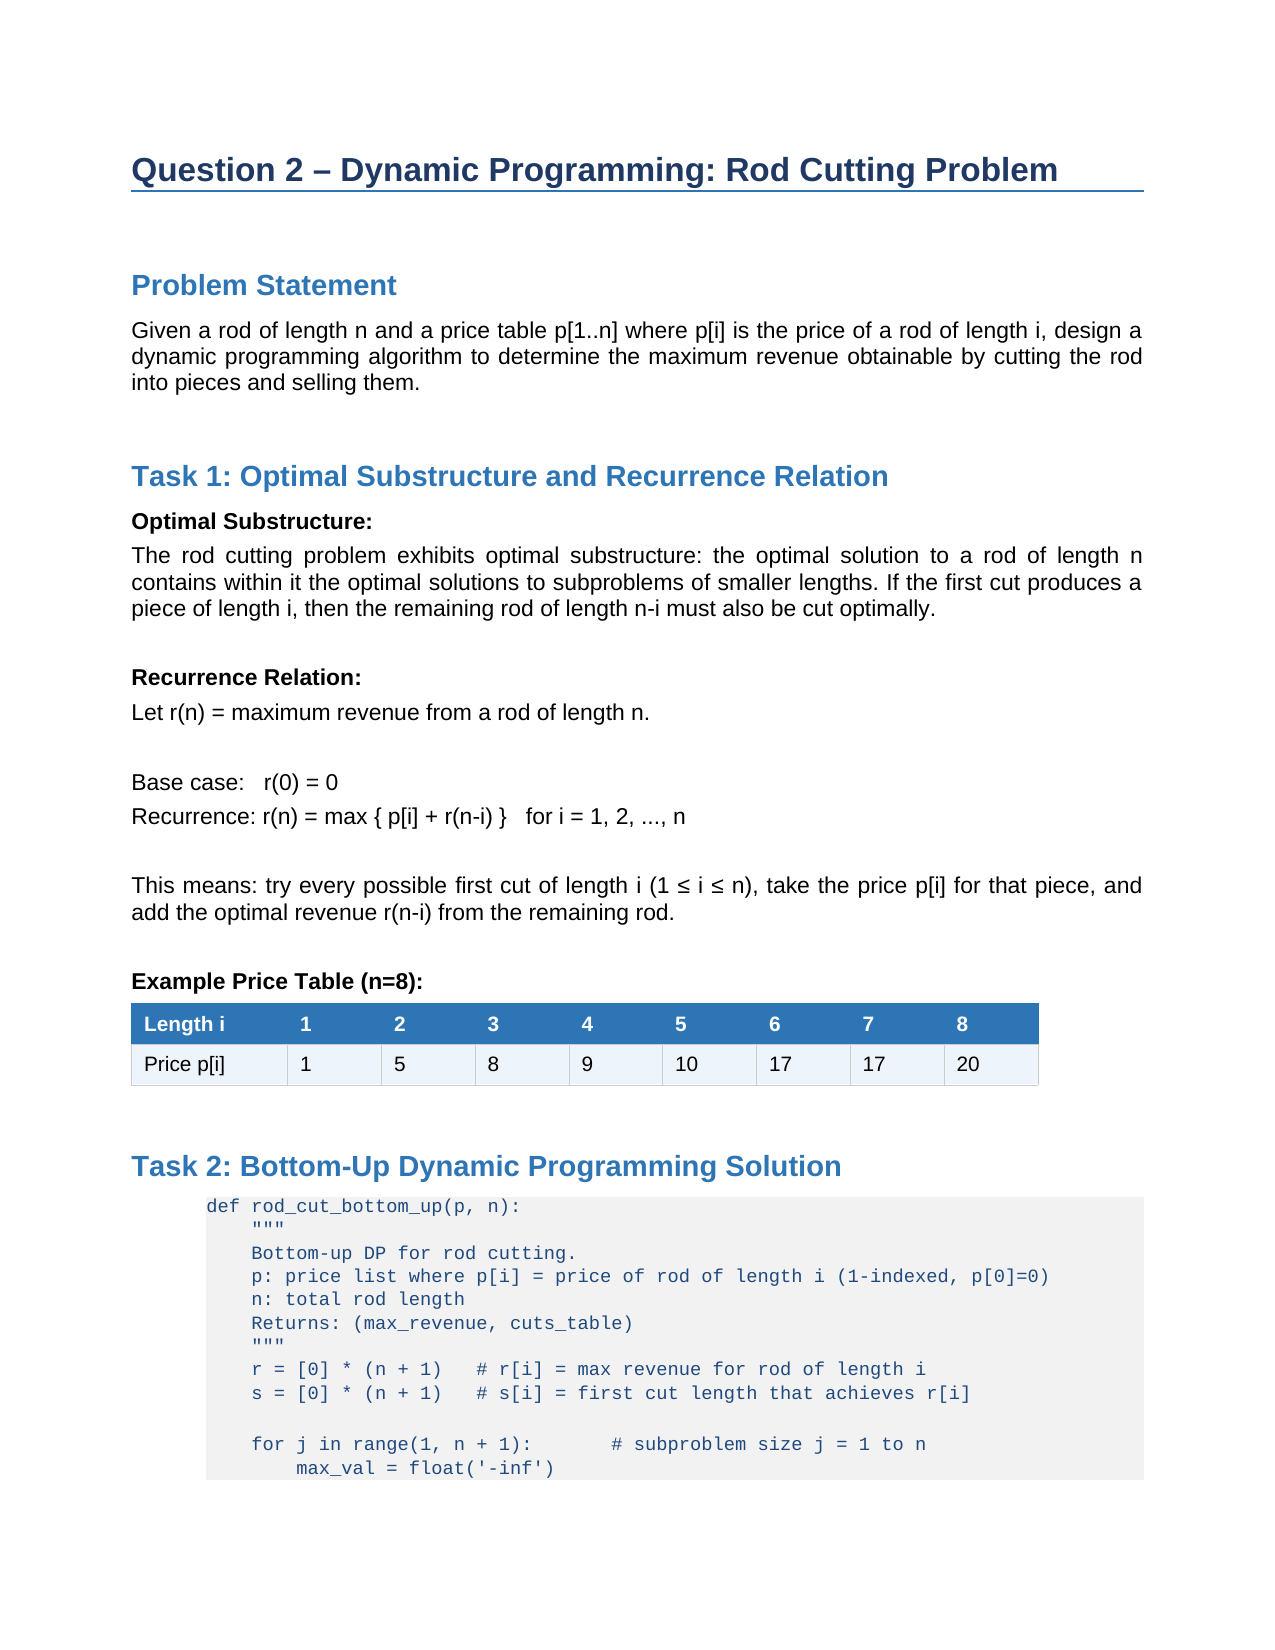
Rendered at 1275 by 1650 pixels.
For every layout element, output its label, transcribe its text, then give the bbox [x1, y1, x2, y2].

table_header 5 [663, 1004, 756, 1044]
text Given a rod of length n and a price table p[1..n] where p[i] is the price of a rod of length i, design a dynamic programming algorithm to determine the maximum revenue obtainable by cutting the rod into pieces and selling them. [131, 317, 1144, 396]
table_header 6 [757, 1004, 850, 1044]
text def rod_cut_bottom_up(p, n): [206, 1197, 1144, 1218]
text Returns: (max_revenue, cuts_table) [206, 1313, 1144, 1335]
subtitle Task 1: Optimal Substructure and Recurrence Relation [131, 459, 1144, 493]
text n: total rod length [206, 1290, 1144, 1311]
table_cell 17 [851, 1045, 944, 1084]
subtitle Question 2 – Dynamic Programming: Rod Cutting Problem [131, 150, 1144, 190]
text Optimal Substructure: [131, 508, 1144, 534]
text """ [206, 1337, 1144, 1358]
text for j in range(1, n + 1): # subproblem size j = 1 to n [206, 1435, 1144, 1456]
table_header Length i [132, 1004, 287, 1044]
table_header 3 [476, 1004, 569, 1044]
text p: price list where p[i] = price of rod of length i (1-indexed, p[0]=0) [206, 1267, 1144, 1288]
table_header 4 [570, 1004, 662, 1044]
table_cell 5 [382, 1045, 475, 1084]
text s = [0] * (n + 1) # s[i] = first cut length that achieves r[i] [206, 1383, 1144, 1405]
table_cell 17 [757, 1045, 850, 1084]
text Let r(n) = maximum revenue from a rod of length n. [131, 699, 1144, 725]
subtitle Problem Statement [131, 268, 1144, 302]
table_header 8 [945, 1004, 1038, 1044]
text Recurrence: r(n) = max { p[i] + r(n-i) } for i = 1, 2, ..., n [131, 803, 1144, 829]
text r = [0] * (n + 1) # r[i] = max revenue for rod of length i [206, 1360, 1144, 1381]
table_cell 8 [476, 1045, 569, 1084]
table_cell 10 [663, 1045, 756, 1084]
table_header 2 [382, 1004, 475, 1044]
text The rod cutting problem exhibits optimal substructure: the optimal solution to a rod of length n contains within it the optimal solutions to subproblems of smaller lengths. If the first cut produces a piece of length i, then the remaining rod of length n-i must also be cut optimally. [131, 542, 1144, 621]
text max_val = float('-inf') [206, 1458, 1144, 1480]
table_cell 1 [288, 1045, 381, 1084]
table_cell 9 [570, 1045, 662, 1084]
text Bottom-up DP for rod cutting. [206, 1243, 1144, 1265]
table_cell 20 [945, 1045, 1038, 1084]
text """ [206, 1220, 1144, 1241]
text Recurrence Relation: [131, 664, 1144, 691]
subtitle Task 2: Bottom-Up Dynamic Programming Solution [131, 1149, 1144, 1182]
table_header 7 [851, 1004, 944, 1044]
table_header 1 [288, 1004, 381, 1044]
table_cell Price p[i] [132, 1045, 287, 1084]
text This means: try every possible first cut of length i (1 ≤ i ≤ n), take the price p[i] for that piece, and add the optimal revenue r(n-i) from the remaining rod. [131, 872, 1144, 925]
text Base case: r(0) = 0 [131, 768, 1144, 795]
text Example Price Table (n=8): [131, 968, 1144, 994]
